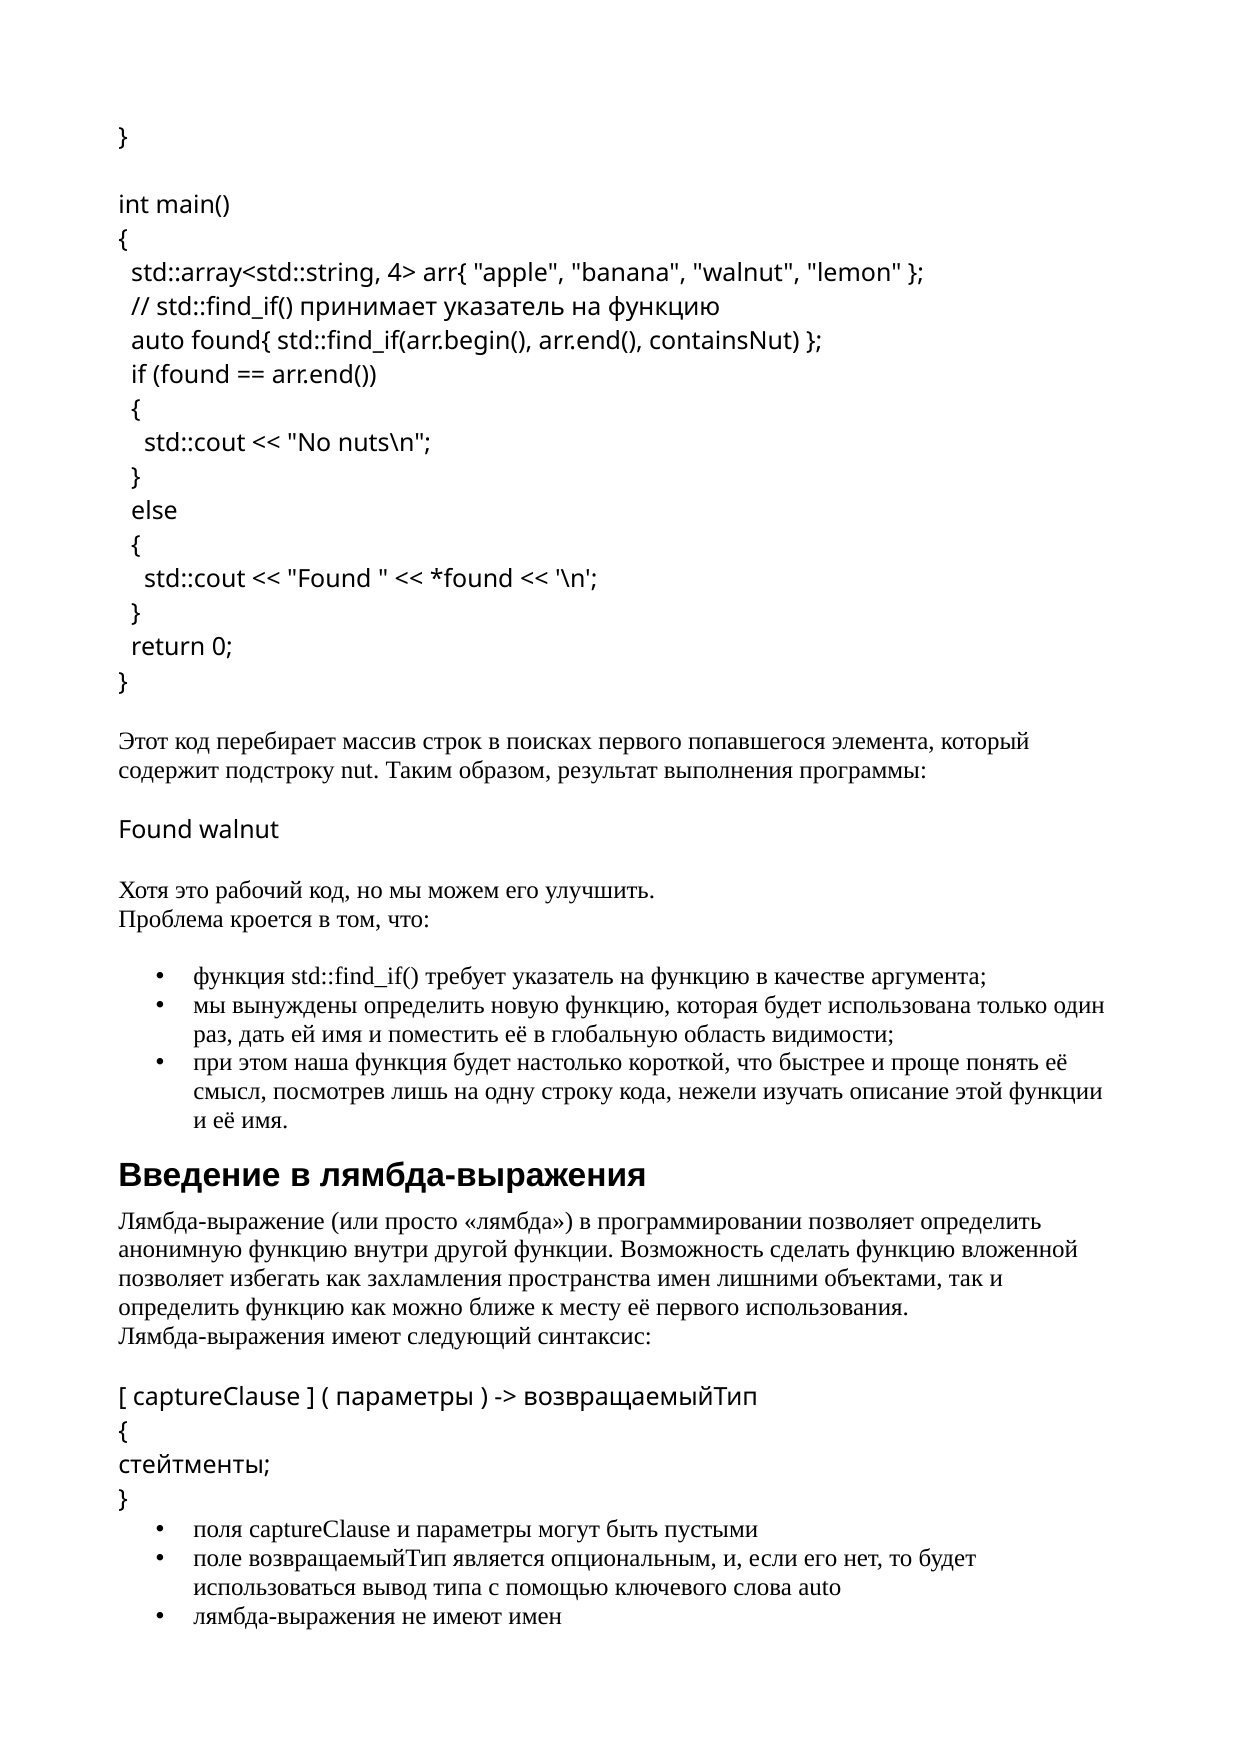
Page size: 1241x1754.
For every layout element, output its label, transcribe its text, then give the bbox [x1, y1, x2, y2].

text } [118, 459, 1122, 493]
text { [118, 527, 1122, 561]
text if (found == arr.end()) [118, 357, 1122, 391]
text Лямбда-выражения имеют следующий синтаксис: [118, 1321, 1122, 1349]
text { [118, 220, 1122, 254]
subtitle Введение в лямбда-выражения [118, 1154, 1122, 1193]
list функция std::find_if() требует указатель на функцию в качестве аргумента; [156, 961, 1122, 990]
list лямбда-выражения не имеют имен [156, 1601, 1122, 1629]
list поля captureClause и параметры могут быть пустыми [156, 1514, 1122, 1543]
text Хотя это рабочий код, но мы можем его улучшить. [118, 875, 1122, 904]
text std::cout << "Found " << *found << '\n'; [118, 561, 1122, 595]
text Лямбда-выражение (или просто «лямбда») в программировании позволяет определить анонимную функцию внутри другой функции. Возможность сделать функцию вложенной позволяет избегать как захламления пространства имен лишними объектами, так и определить функцию как можно ближе к месту её первого использования. [118, 1206, 1122, 1321]
text [ captureClause ] ( параметры ) -> возвращаемыйТип [118, 1378, 1122, 1412]
text { [118, 1412, 1122, 1446]
text return 0; [118, 629, 1122, 663]
text { [118, 391, 1122, 425]
text } [118, 118, 1122, 152]
text стейтменты; [118, 1446, 1122, 1480]
text else [118, 493, 1122, 527]
list мы вынуждены определить новую функцию, которая будет использована только один раз, дать ей имя и поместить её в глобальную область видимости; [156, 990, 1122, 1047]
list при этом наша функция будет настолько короткой, что быстрее и проще понять её смысл, посмотрев лишь на одну строку кода, нежели изучать описание этой функции и её имя. [156, 1047, 1122, 1134]
text } [118, 595, 1122, 629]
text Проблема кроется в том, что: [118, 904, 1122, 932]
text // std::find_if() принимает указатель на функцию [118, 288, 1122, 322]
text int main() [118, 186, 1122, 220]
text auto found{ std::find_if(arr.begin(), arr.end(), containsNut) }; [118, 322, 1122, 357]
text } [118, 663, 1122, 697]
text Found walnut [118, 812, 1122, 846]
list поле возвращаемыйТип является опциональным, и, если его нет, то будет использоваться вывод типа с помощью ключевого слова auto [156, 1543, 1122, 1601]
text Этот код перебирает массив строк в поисках первого попавшегося элемента, который содержит подстроку nut. Таким образом, результат выполнения программы: [118, 726, 1122, 783]
text std::cout << "No nuts\n"; [118, 425, 1122, 459]
text } [118, 1480, 1122, 1514]
text std::array<std::string, 4> arr{ "apple", "banana", "walnut", "lemon" }; [118, 254, 1122, 288]
